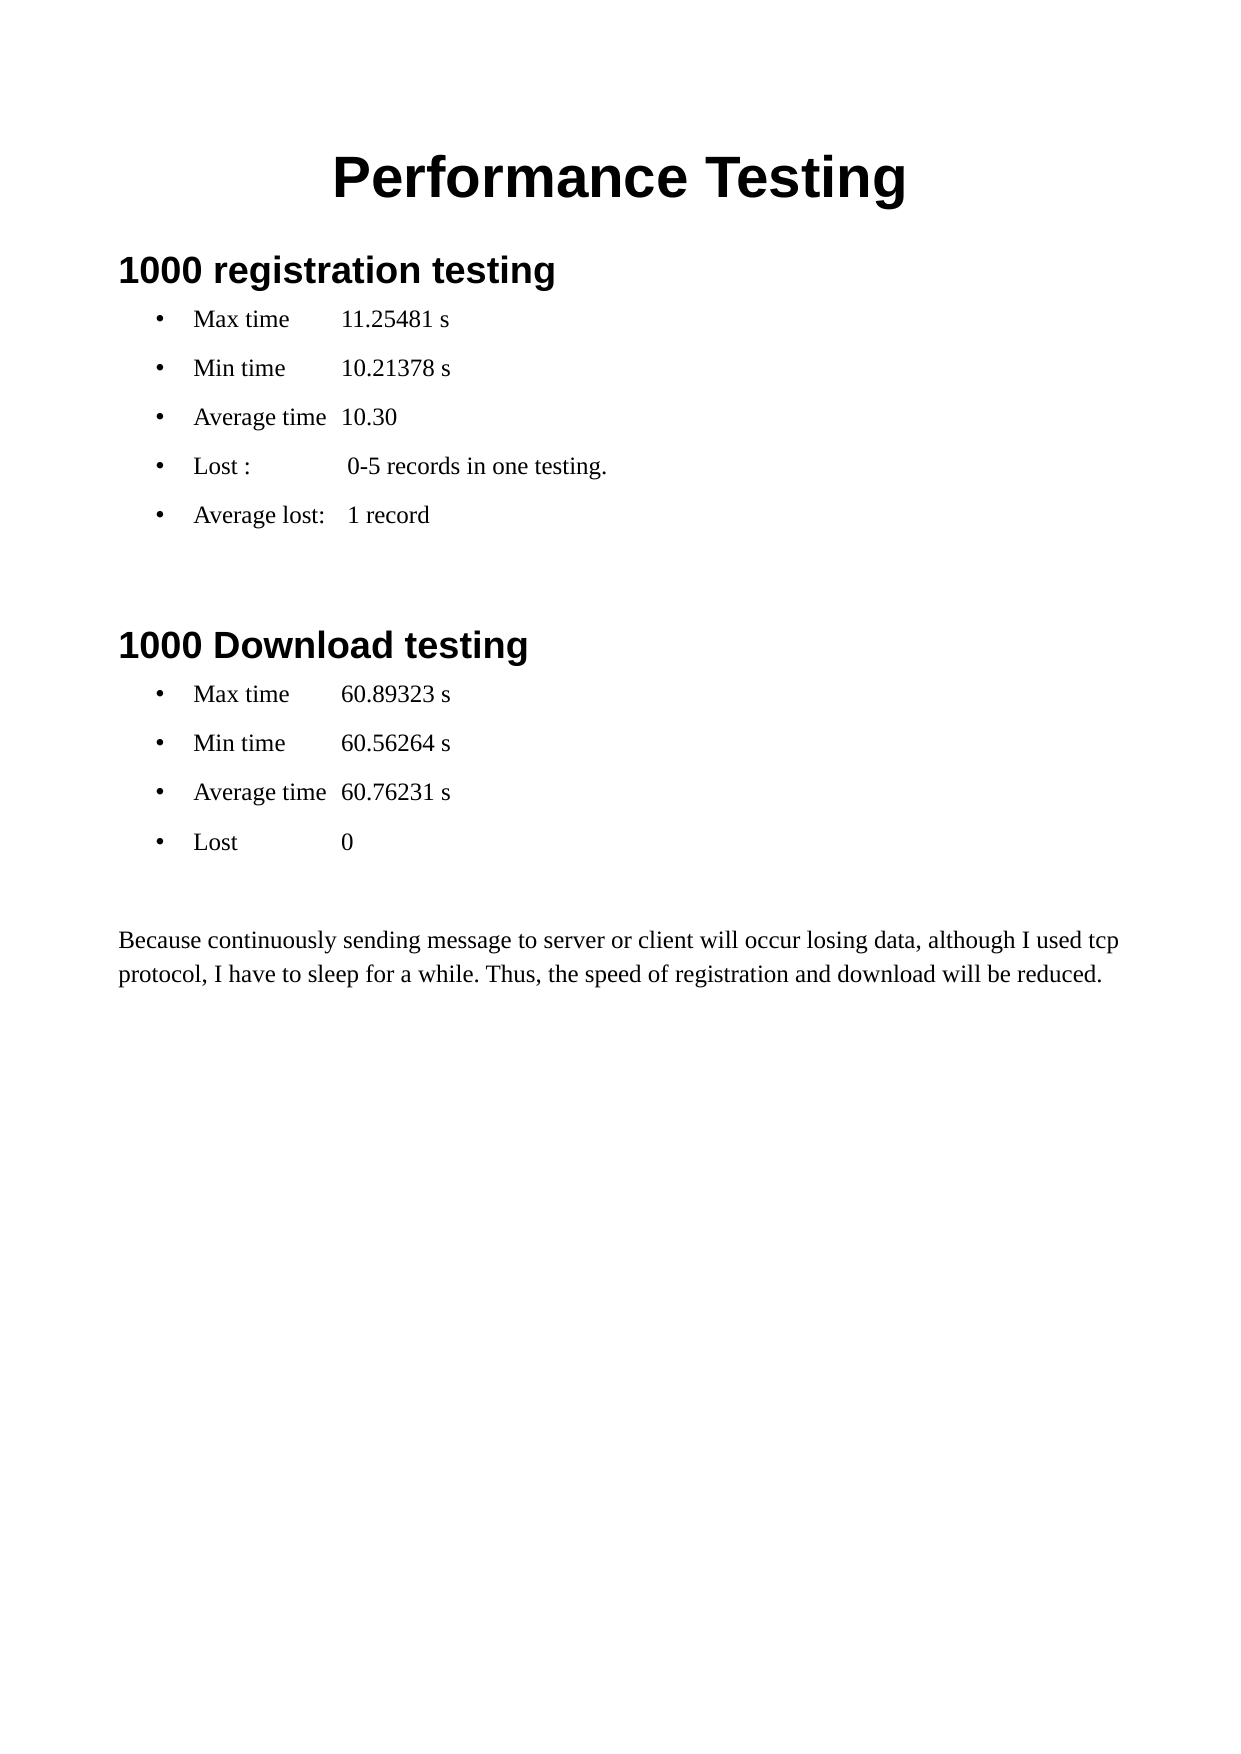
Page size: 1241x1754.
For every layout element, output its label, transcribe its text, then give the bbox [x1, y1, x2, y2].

list Average lost: 1 record [156, 500, 1122, 529]
list Max time 11.25481 s [156, 304, 1122, 333]
list Min time 60.56264 s [156, 728, 1122, 757]
list Max time 60.89323 s [156, 679, 1122, 708]
list Lost 0 [156, 827, 1122, 855]
text Because continuously sending message to server or client will occur losing data, although I used tcp protocol, I have to sleep for a while. Thus, the speed of registration and download will be reduced. [118, 925, 1122, 988]
list Average time 10.30 [156, 402, 1122, 431]
subtitle 1000 Download testing [118, 623, 1122, 667]
title Performance Testing [118, 143, 1122, 210]
subtitle 1000 registration testing [118, 248, 1122, 291]
list Average time 60.76231 s [156, 777, 1122, 806]
list Min time 10.21378 s [156, 353, 1122, 382]
list Lost : 0-5 records in one testing. [156, 451, 1122, 480]
